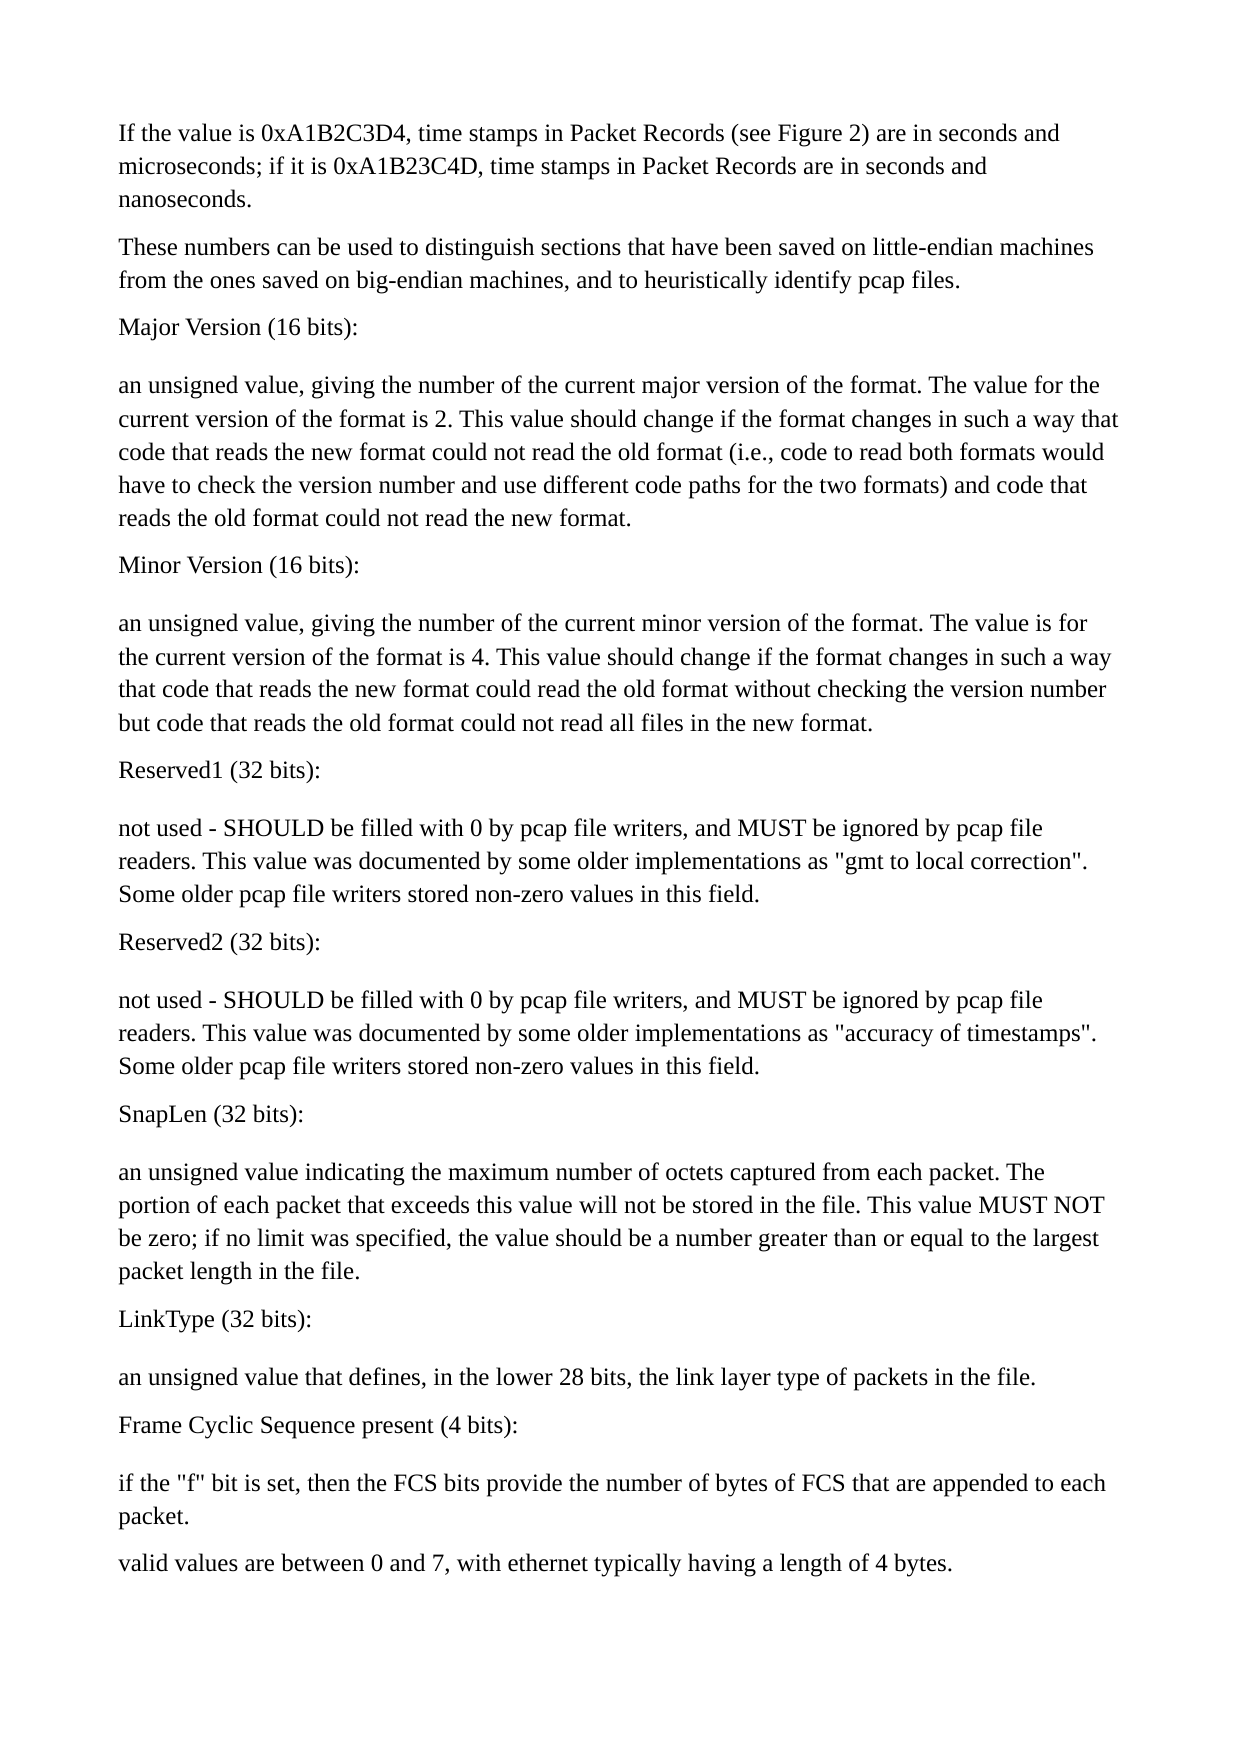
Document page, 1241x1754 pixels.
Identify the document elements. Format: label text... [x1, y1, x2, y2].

text valid values are between 0 and 7, with ethernet typically having a length of 4 bytes. [118, 1548, 1122, 1577]
subtitle SnapLen (32 bits): [118, 1099, 1122, 1128]
subtitle Reserved2 (32 bits): [118, 927, 1122, 956]
text if the "f" bit is set, then the FCS bits provide the number of bytes of FCS that are appended to each packet. [118, 1468, 1122, 1530]
subtitle Reserved1 (32 bits): [118, 755, 1122, 784]
subtitle LinkType (32 bits): [118, 1304, 1122, 1333]
subtitle Minor Version (16 bits): [118, 550, 1122, 579]
text an unsigned value, giving the number of the current major version of the format. The value for the current version of the format is 2. This value should change if the format changes in such a way that code that reads the new format could not read the old format (i.e., code to read both formats would have to check the version number and use different code paths for the two formats) and code that reads the old format could not read the new format. [118, 371, 1122, 531]
text These numbers can be used to distinguish sections that have been saved on little-endian machines from the ones saved on big-endian machines, and to heuristically identify pcap files. [118, 232, 1122, 293]
text an unsigned value, giving the number of the current minor version of the format. The value is for the current version of the format is 4. This value should change if the format changes in such a way that code that reads the new format could read the old format without checking the version number but code that reads the old format could not read all files in the new format. [118, 608, 1122, 736]
subtitle Major Version (16 bits): [118, 312, 1122, 341]
text If the value is 0xA1B2C3D4, time stamps in Packet Records (see Figure 2) are in seconds and microseconds; if it is 0xA1B23C4D, time stamps in Packet Records are in seconds and nanoseconds. [118, 118, 1122, 213]
text not used - SHOULD be filled with 0 by pcap file writers, and MUST be ignored by pcap file readers. This value was documented by some older implementations as "gmt to local correction". Some older pcap file writers stored non-zero values in this field. [118, 813, 1122, 908]
text not used - SHOULD be filled with 0 by pcap file writers, and MUST be ignored by pcap file readers. This value was documented by some older implementations as "accuracy of timestamps". Some older pcap file writers stored non-zero values in this field. [118, 985, 1122, 1080]
text an unsigned value indicating the maximum number of octets captured from each packet. The portion of each packet that exceeds this value will not be stored in the file. This value MUST NOT be zero; if no limit was specified, the value should be a number greater than or equal to the largest packet length in the file. [118, 1157, 1122, 1285]
subtitle Frame Cyclic Sequence present (4 bits): [118, 1410, 1122, 1438]
text an unsigned value that defines, in the lower 28 bits, the link layer type of packets in the file. [118, 1362, 1122, 1391]
